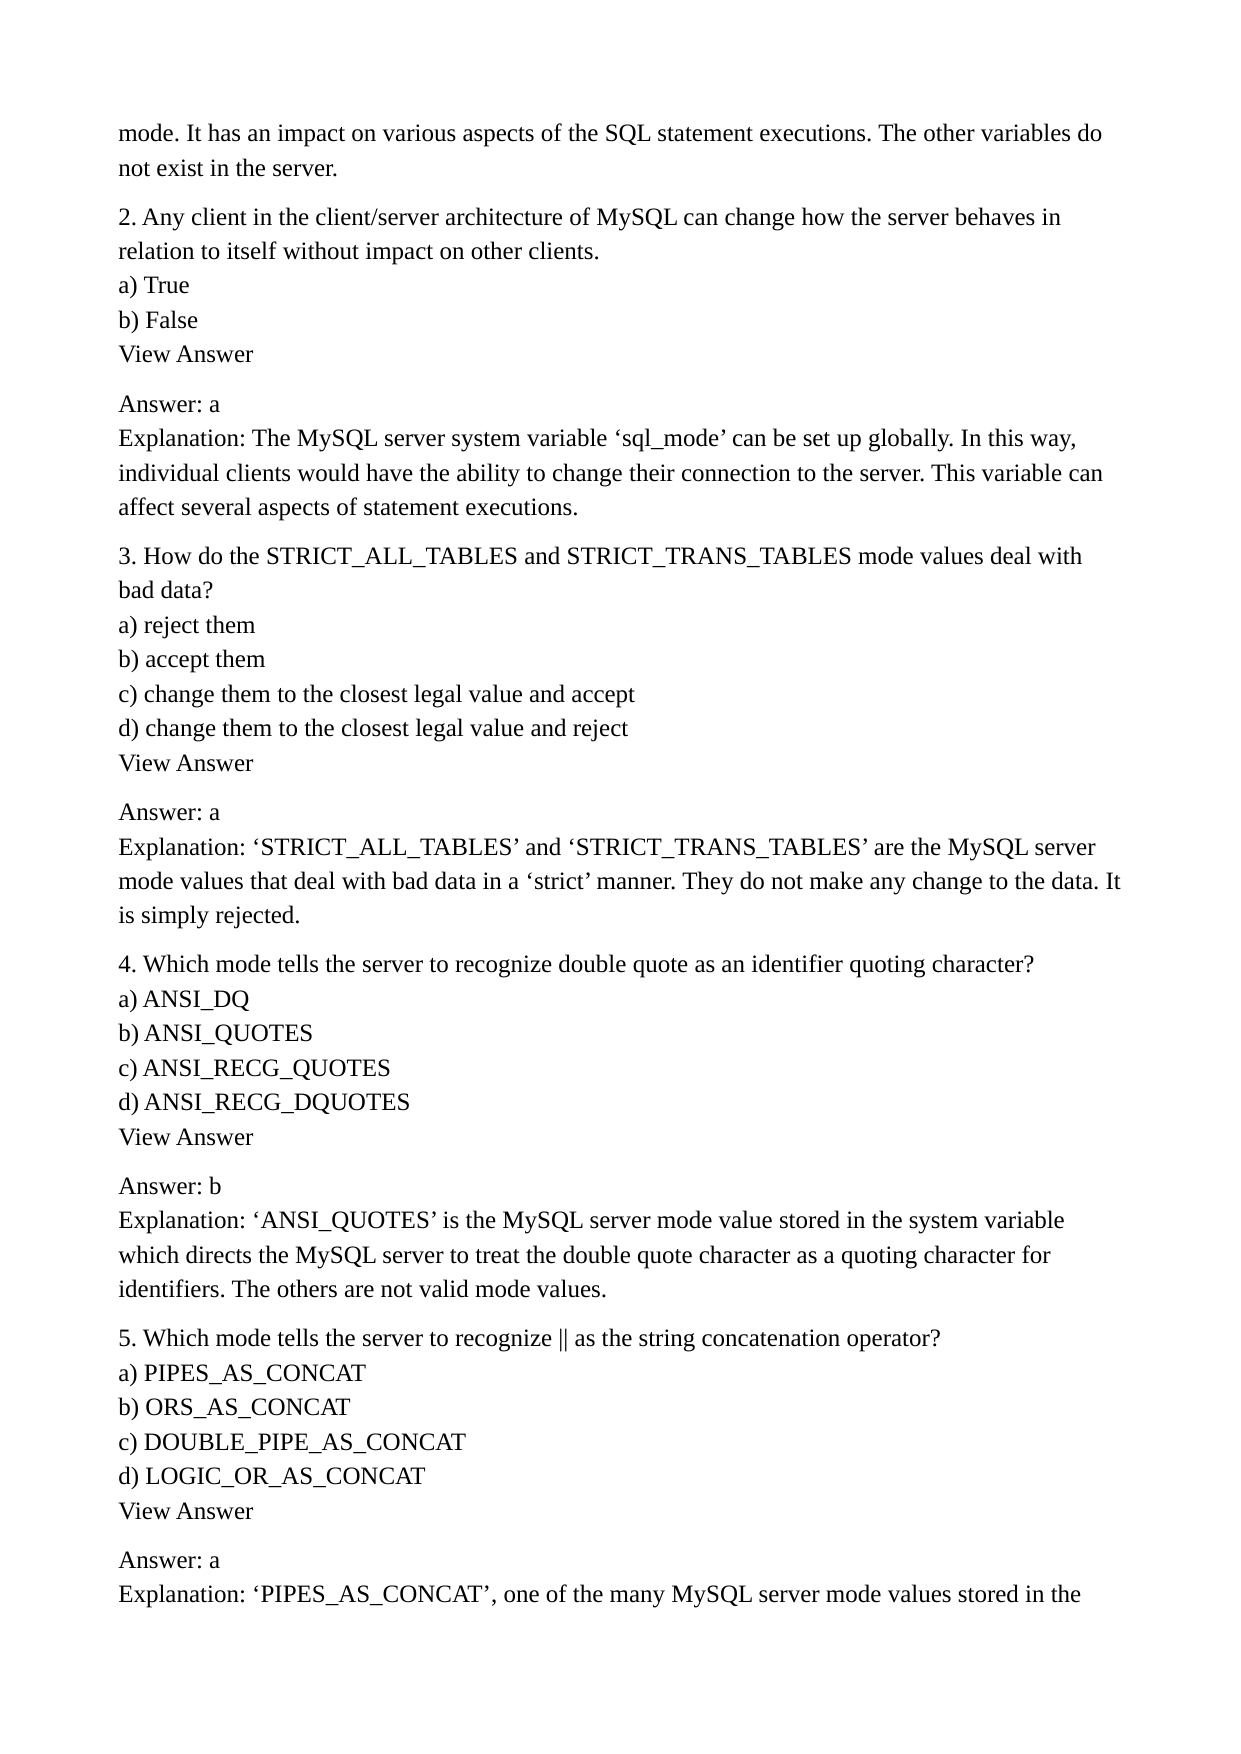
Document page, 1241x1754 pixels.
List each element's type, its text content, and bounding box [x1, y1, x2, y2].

text 3. How do the STRICT_ALL_TABLES and STRICT_TRANS_TABLES mode values deal with bad data? a) reject them b) accept them c) change them to the closest legal value and accept d) change them to the closest legal value and reject View Answer [118, 541, 1122, 777]
text Answer: a Explanation: The MySQL server system variable ‘sql_mode’ can be set up globally. In this way, individual clients would have the ability to change their connection to the server. This variable can affect several aspects of statement executions. [118, 389, 1122, 521]
text 5. Which mode tells the server to recognize || as the string concatenation operator? a) PIPES_AS_CONCAT b) ORS_AS_CONCAT c) DOUBLE_PIPE_AS_CONCAT d) LOGIC_OR_AS_CONCAT View Answer [118, 1323, 1122, 1525]
text mode. It has an impact on various aspects of the SQL statement executions. The other variables do not exist in the server. [118, 118, 1122, 181]
text Answer: b Explanation: ‘ANSI_QUOTES’ is the MySQL server mode value stored in the system variable which directs the MySQL server to treat the double quote character as a quoting character for identifiers. The others are not valid mode values. [118, 1171, 1122, 1303]
text Answer: a Explanation: ‘STRICT_ALL_TABLES’ and ‘STRICT_TRANS_TABLES’ are the MySQL server mode values that deal with bad data in a ‘strict’ manner. They do not make any change to the data. It is simply rejected. [118, 797, 1122, 929]
text 4. Which mode tells the server to recognize double quote as an identifier quoting character? a) ANSI_DQ b) ANSI_QUOTES c) ANSI_RECG_QUOTES d) ANSI_RECG_DQUOTES View Answer [118, 949, 1122, 1151]
text Answer: a Explanation: ‘PIPES_AS_CONCAT’, one of the many MySQL server mode values stored in the [118, 1545, 1122, 1608]
text 2. Any client in the client/server architecture of MySQL can change how the server behaves in relation to itself without impact on other clients. a) True b) False View Answer [118, 202, 1122, 368]
